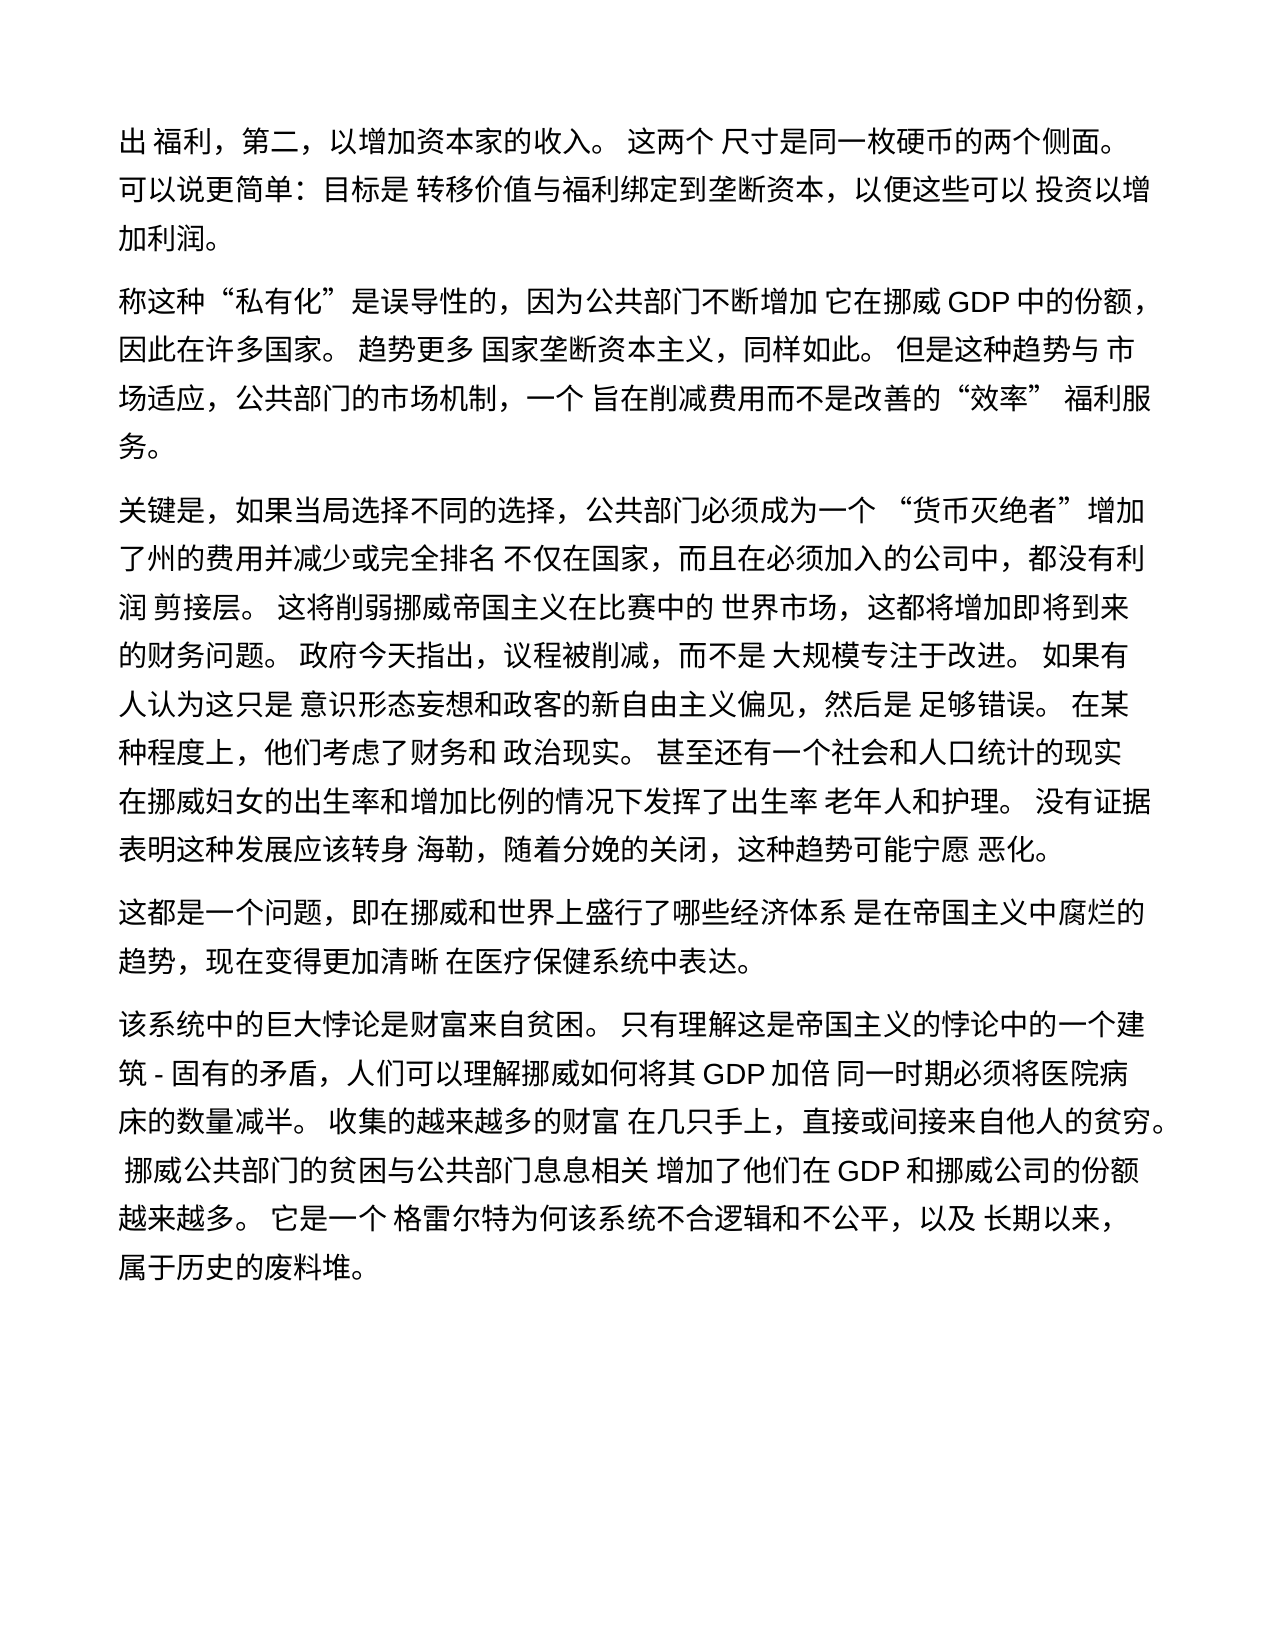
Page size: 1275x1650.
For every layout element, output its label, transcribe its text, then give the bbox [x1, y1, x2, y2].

text 该系统中的巨大悖论是财富来自贫困。 只有理解这是帝国主义的悖论中的一个建筑 - 固有的矛盾，人们可以理解挪威如何将其GDP加倍 同一时期必须将医院病床的数量减半。 收集的越来越多的财富 在几只手上，直接或间接来自他人的贫穷。 挪威公共部门的贫困与公共部门息息相关 增加了他们在GDP和挪威公司的份额越来越多。 它是一个 格雷尔特为何该系统不合逻辑和不公平，以及 长期以来，属于历史的废料堆。 [118, 1002, 1157, 1287]
text 出 福利，第二，以增加资本家的收入。 这两个 尺寸是同一枚硬币的两个侧面。 可以说更简单：目标是 转移价值与福利绑定到垄断资本，以便这些可以 投资以增加利润。 [118, 118, 1157, 257]
text 关键是，如果当局选择不同的选择，公共部门必须成为一个 “货币灭绝者”增加了州的费用并减少或完全排名 不仅在国家，而且在必须加入的公司中，都没有利润 剪接层。 这将削弱挪威帝国主义在比赛中的 世界市场，这都将增加即将到来的财务问题。 政府今天指出，议程被削减，而不是 大规模专注于改进。 如果有人认为这只是 意识形态妄想和政客的新自由主义偏见，然后是 足够错误。 在某种程度上，他们考虑了财务和 政治现实。 甚至还有一个社会和人口统计的现实 在挪威妇女的出生率和增加比例的情况下发挥了出生率 老年人和护理。 没有证据表明这种发展应该转身 海勒，随着分娩的关闭，这种趋势可能宁愿 恶化。 [118, 487, 1157, 869]
text 称这种“私有化”是误导性的，因为公共部门不断增加 它在挪威GDP中的份额，因此在许多国家。 趋势更多 国家垄断资本主义，同样如此。 但是这种趋势与 市场适应，公共部门的市场机制，一个 旨在削减费用而不是改善的“效率” 福利服务。 [118, 278, 1157, 466]
text 这都是一个问题，即在挪威和世界上盛行了哪些经济体系 是在帝国主义中腐烂的趋势，现在变得更加清晰 在医疗保健系统中表达。 [118, 890, 1157, 981]
